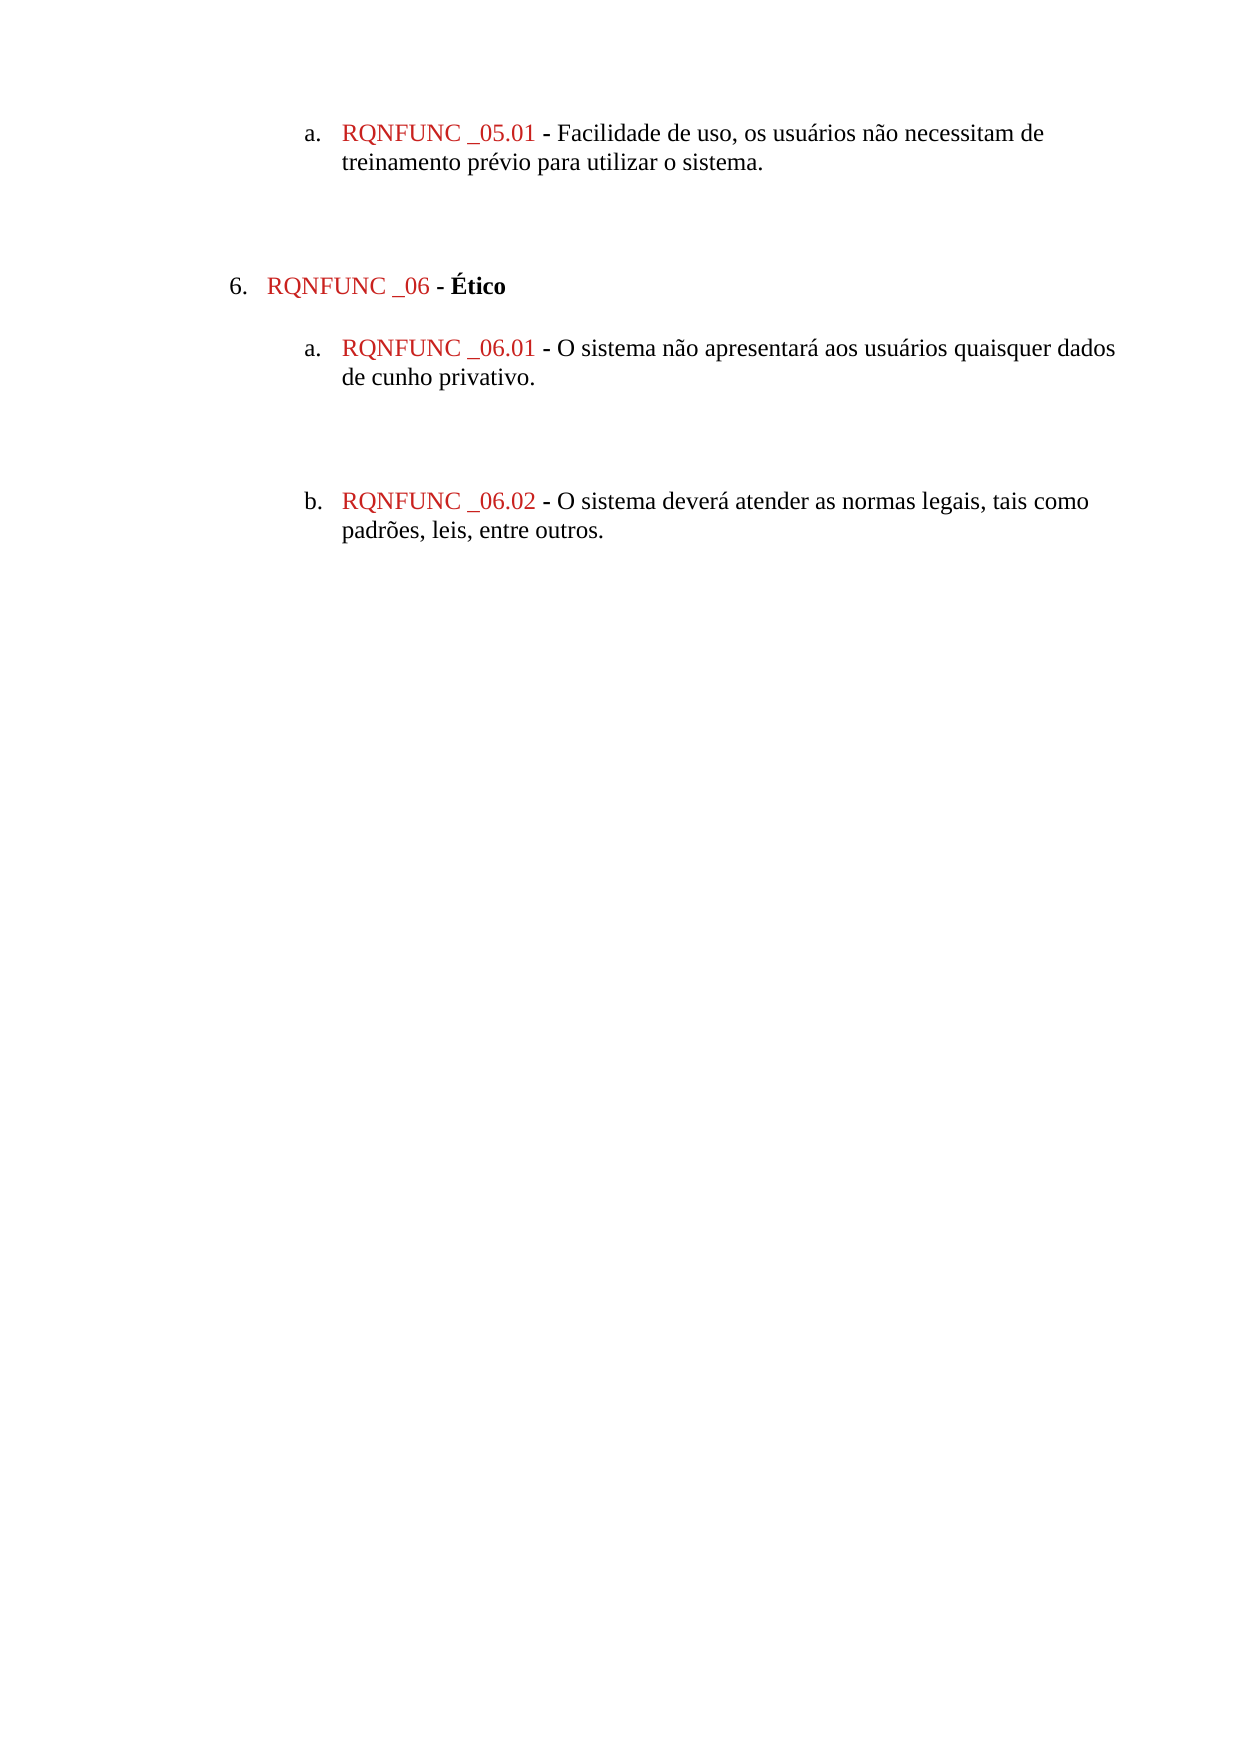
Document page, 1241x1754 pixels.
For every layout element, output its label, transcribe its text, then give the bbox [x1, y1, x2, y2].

list RQNFUNC _05.01 - Facilidade de uso, os usuários não necessitam de treinamento prévio para utilizar o sistema. [304, 118, 1122, 176]
list RQNFUNC _06.02 - O sistema deverá atender as normas legais, tais como padrões, leis, entre outros. [304, 486, 1122, 543]
list RQNFUNC _06.01 - O sistema não apresentará aos usuários quaisquer dados de cunho privativo. [304, 333, 1122, 391]
list RQNFUNC _06 - Ético [229, 271, 1122, 300]
